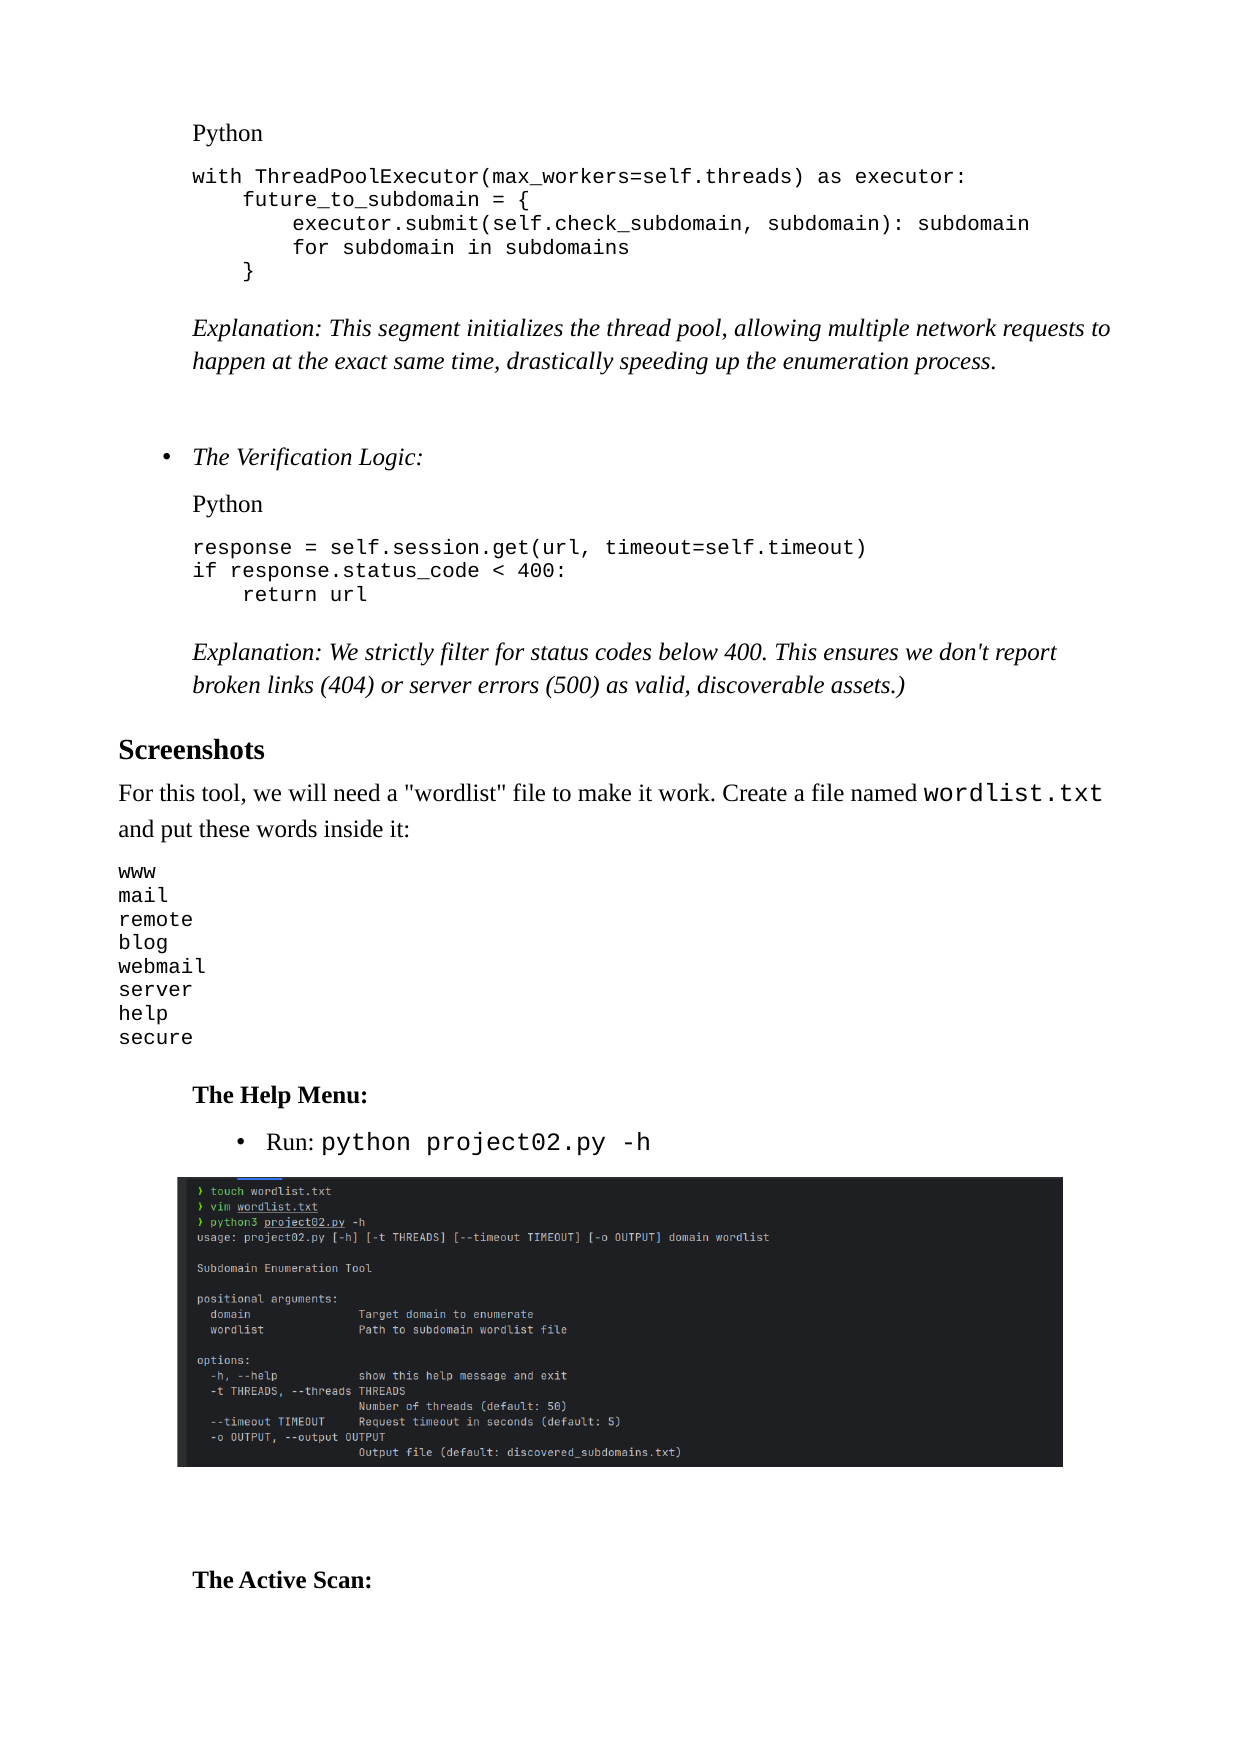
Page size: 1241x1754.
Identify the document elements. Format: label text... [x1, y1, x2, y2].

subtitle Screenshots [118, 732, 1122, 766]
list The Verification Logic: [162, 442, 1122, 470]
list Run: python project02.py -h [236, 1127, 1122, 1158]
picture [177, 1177, 1063, 1467]
list Python [162, 118, 1122, 147]
list } [162, 260, 1122, 284]
list executor.submit(self.check_subdomain, subdomain): subdomain [162, 213, 1122, 237]
list response = self.session.get(url, timeout=self.timeout) [162, 537, 1122, 561]
list Explanation: This segment initializes the thread pool, allowing multiple network requests to happen at the exact same time, drastically speeding up the enumeration process. [162, 313, 1122, 375]
text help [118, 1003, 1122, 1027]
text server [118, 979, 1122, 1003]
list for subdomain in subdomains [162, 237, 1122, 260]
list The Help Menu: [162, 1080, 1122, 1109]
list if response.status_code < 400: [162, 561, 1122, 584]
list Explanation: We strictly filter for status codes below 400. This ensures we don't report broken links (404) or server errors (500) as valid, discoverable assets.) [162, 637, 1122, 699]
text For this tool, we will need a "wordlist" file to make it work. Create a file named wordlist.txt and put these words inside it: [118, 778, 1122, 842]
list The Active Scan: [162, 1565, 1122, 1594]
text remote [118, 908, 1122, 932]
text www [118, 861, 1122, 885]
text secure [118, 1027, 1122, 1050]
text blog [118, 932, 1122, 956]
list future_to_subdomain = { [162, 189, 1122, 213]
list with ThreadPoolExecutor(max_workers=self.threads) as executor: [162, 166, 1122, 189]
list Python [162, 489, 1122, 518]
list return url [162, 584, 1122, 608]
text webmail [118, 956, 1122, 979]
text mail [118, 885, 1122, 908]
